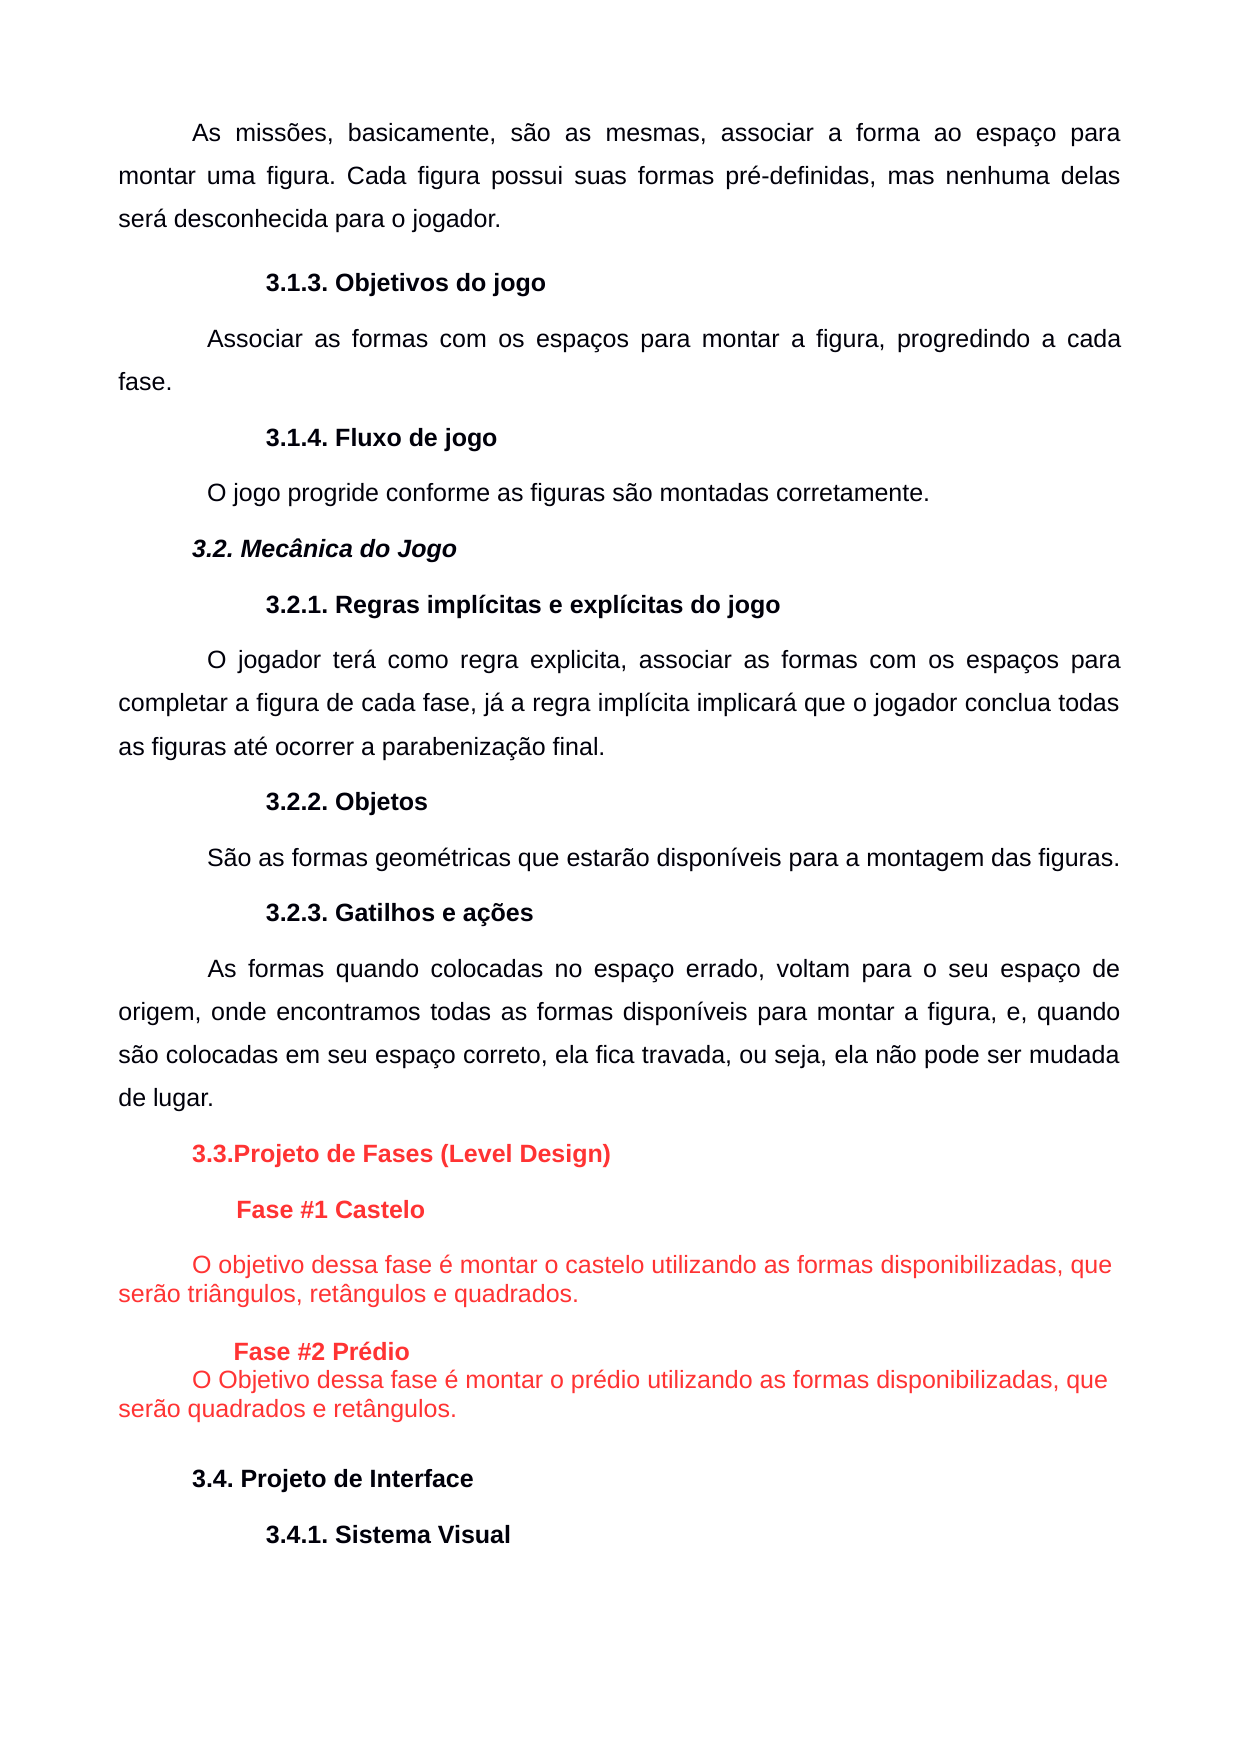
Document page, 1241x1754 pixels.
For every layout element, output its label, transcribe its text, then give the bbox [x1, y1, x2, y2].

text O Objetivo dessa fase é montar o prédio utilizando as formas disponibilizadas, que serão quadrados e retângulos. [118, 1365, 1122, 1423]
text O objetivo dessa fase é montar o castelo utilizando as formas disponibilizadas, que serão triângulos, retângulos e quadrados. [118, 1250, 1122, 1308]
text 3.4.1. Sistema Visual [118, 1519, 1122, 1548]
text 3.3.Projeto de Fases (Level Design) [118, 1139, 1122, 1168]
text 3.2.3. Gatilhos e ações [118, 898, 1122, 927]
text As missões, basicamente, são as mesmas, associar a forma ao espaço para montar uma figura. Cada figura possui suas formas pré-definidas, mas nenhuma delas será desconhecida para o jogador. [118, 118, 1122, 233]
text 3.1.4. Fluxo de jogo [118, 423, 1122, 451]
text São as formas geométricas que estarão disponíveis para a montagem das figuras. [118, 843, 1122, 871]
text As formas quando colocadas no espaço errado, voltam para o seu espaço de origem, onde encontramos todas as formas disponíveis para montar a figura, e, quando são colocadas em seu espaço correto, ela fica travada, ou seja, ela não pode ser mudada de lugar. [118, 954, 1122, 1112]
text 3.2.1. Regras implícitas e explícitas do jogo [118, 589, 1122, 618]
text Fase #1 Castelo [118, 1194, 1122, 1223]
text O jogador terá como regra explicita, associar as formas com os espaços para completar a figura de cada fase, já a regra implícita implicará que o jogador conclua todas as figuras até ocorrer a parabenização final. [118, 645, 1122, 760]
subtitle 3.1.3. Objetivos do jogo [118, 268, 1122, 297]
subtitle O jogo progride conforme as figuras são montadas corretamente. [118, 478, 1122, 507]
text 3.4. Projeto de Interface [118, 1464, 1122, 1493]
text 3.2. Mecânica do Jogo [118, 534, 1122, 563]
subtitle Associar as formas com os espaços para montar a figura, progredindo a cada fase. [118, 324, 1122, 396]
text Fase #2 Prédio [118, 1336, 1122, 1365]
text 3.2.2. Objetos [118, 787, 1122, 816]
